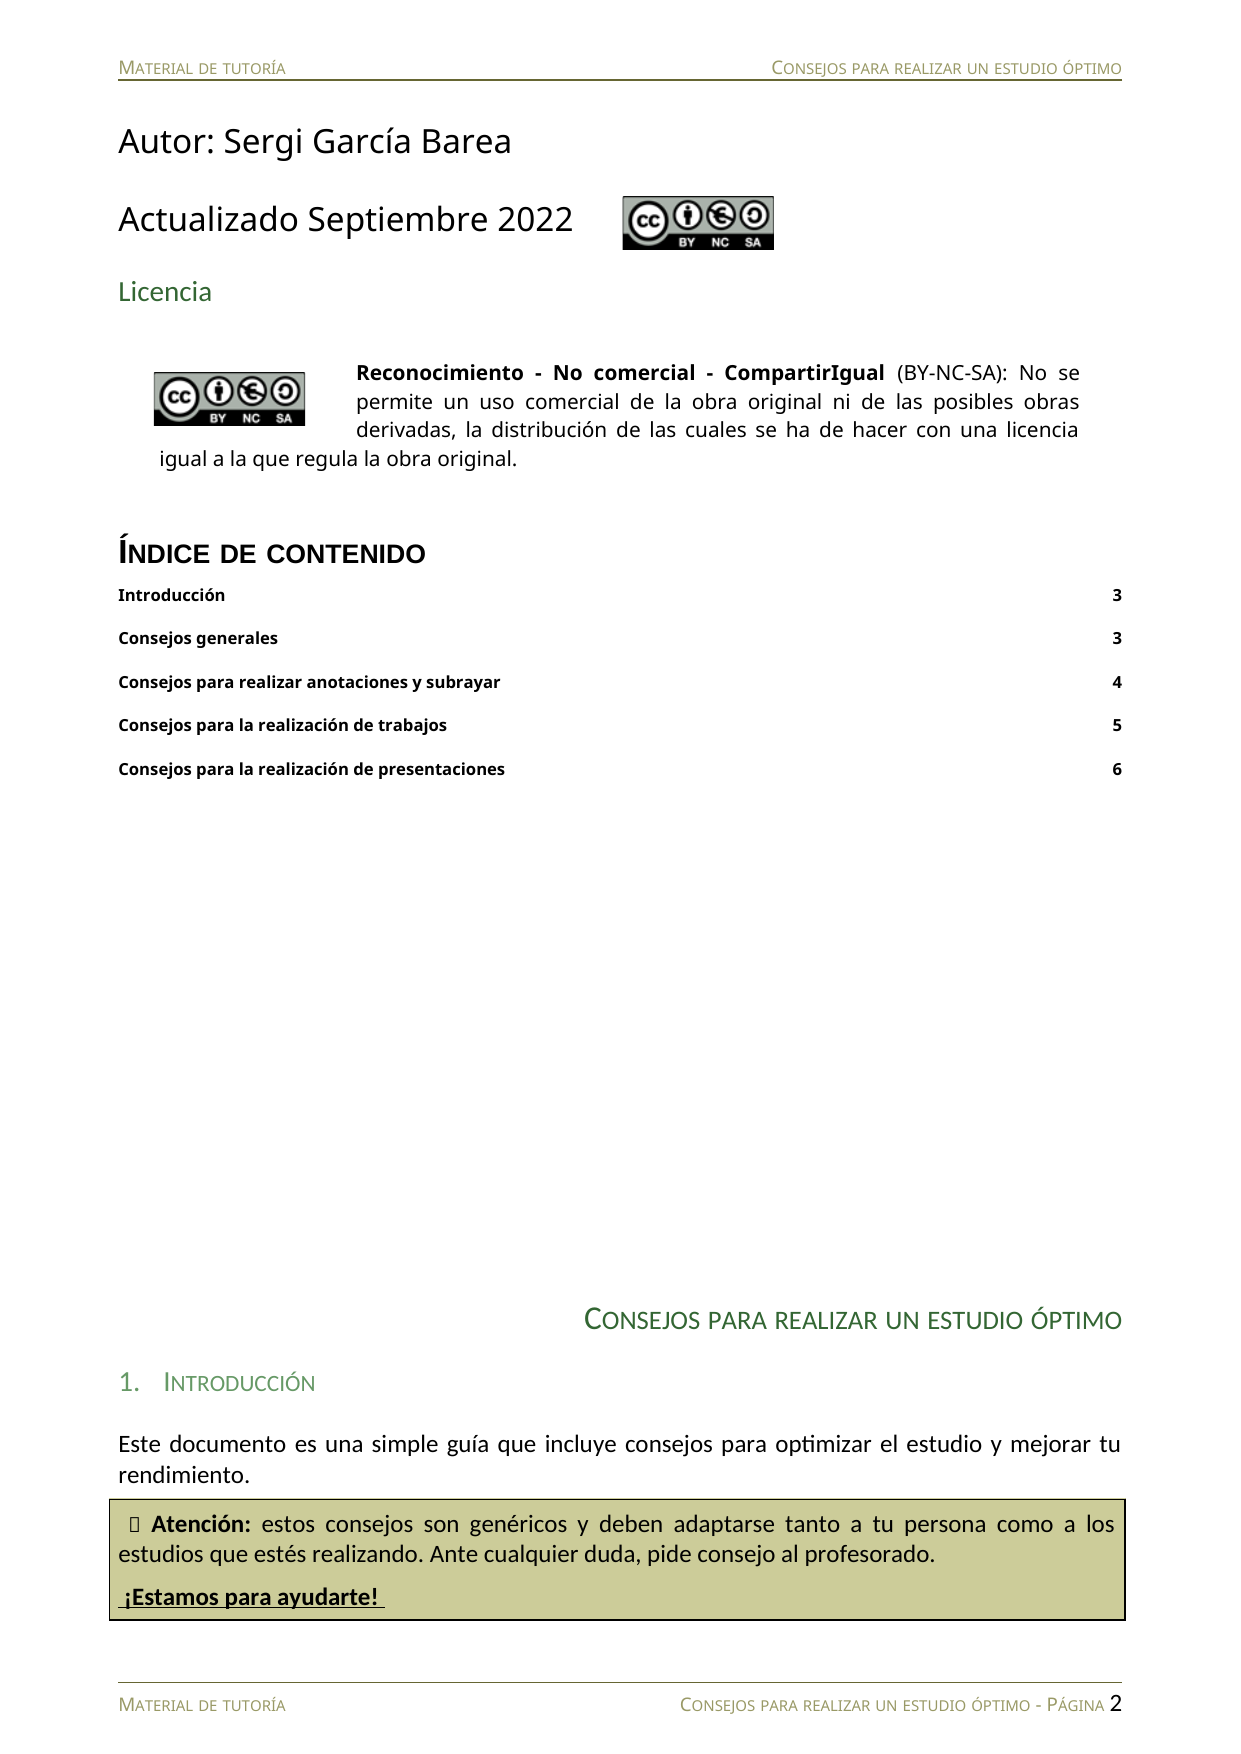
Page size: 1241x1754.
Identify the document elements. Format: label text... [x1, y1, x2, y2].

picture [153, 372, 306, 426]
text Licencia [118, 273, 1122, 309]
text Este documento es una simple guía que incluye consejos para optimizar el estudio y mejorar tu rendimiento. [118, 1428, 1122, 1489]
text Autor: Sergi García Barea [118, 118, 1122, 163]
subtitle Introducción [118, 1363, 1122, 1398]
text Reconocimiento - No comercial - CompartirIgual (BY-NC-SA): No se permite un uso comercial de la obra original ni de las posibles obras derivadas, la distribución de las cuales se ha de hacer con una licencia igual a la que regula la obra original. [159, 358, 1080, 472]
text ¡Estamos para ayudarte! [110, 1571, 1124, 1619]
picture [622, 196, 774, 250]
text Introducción 3 [118, 583, 1122, 606]
text Consejos para realizar un estudio óptimo [118, 1297, 1122, 1338]
text Consejos para la realización de presentaciones 6 [118, 757, 1122, 780]
text Índice de contenido [118, 532, 1122, 571]
text Consejos para realizar anotaciones y subrayar 4 [118, 670, 1122, 693]
text [774, 196, 1122, 241]
text Actualizado Septiembre 2022 [118, 196, 622, 241]
text Consejos generales 3 [118, 627, 1122, 649]
text ❕ Atención: estos consejos son genéricos y deben adaptarse tanto a tu persona como a los estudios que estés realizando. Ante cualquier duda, pide consejo al profesorado. [110, 1500, 1124, 1569]
text Consejos para la realización de trabajos 5 [118, 714, 1122, 736]
